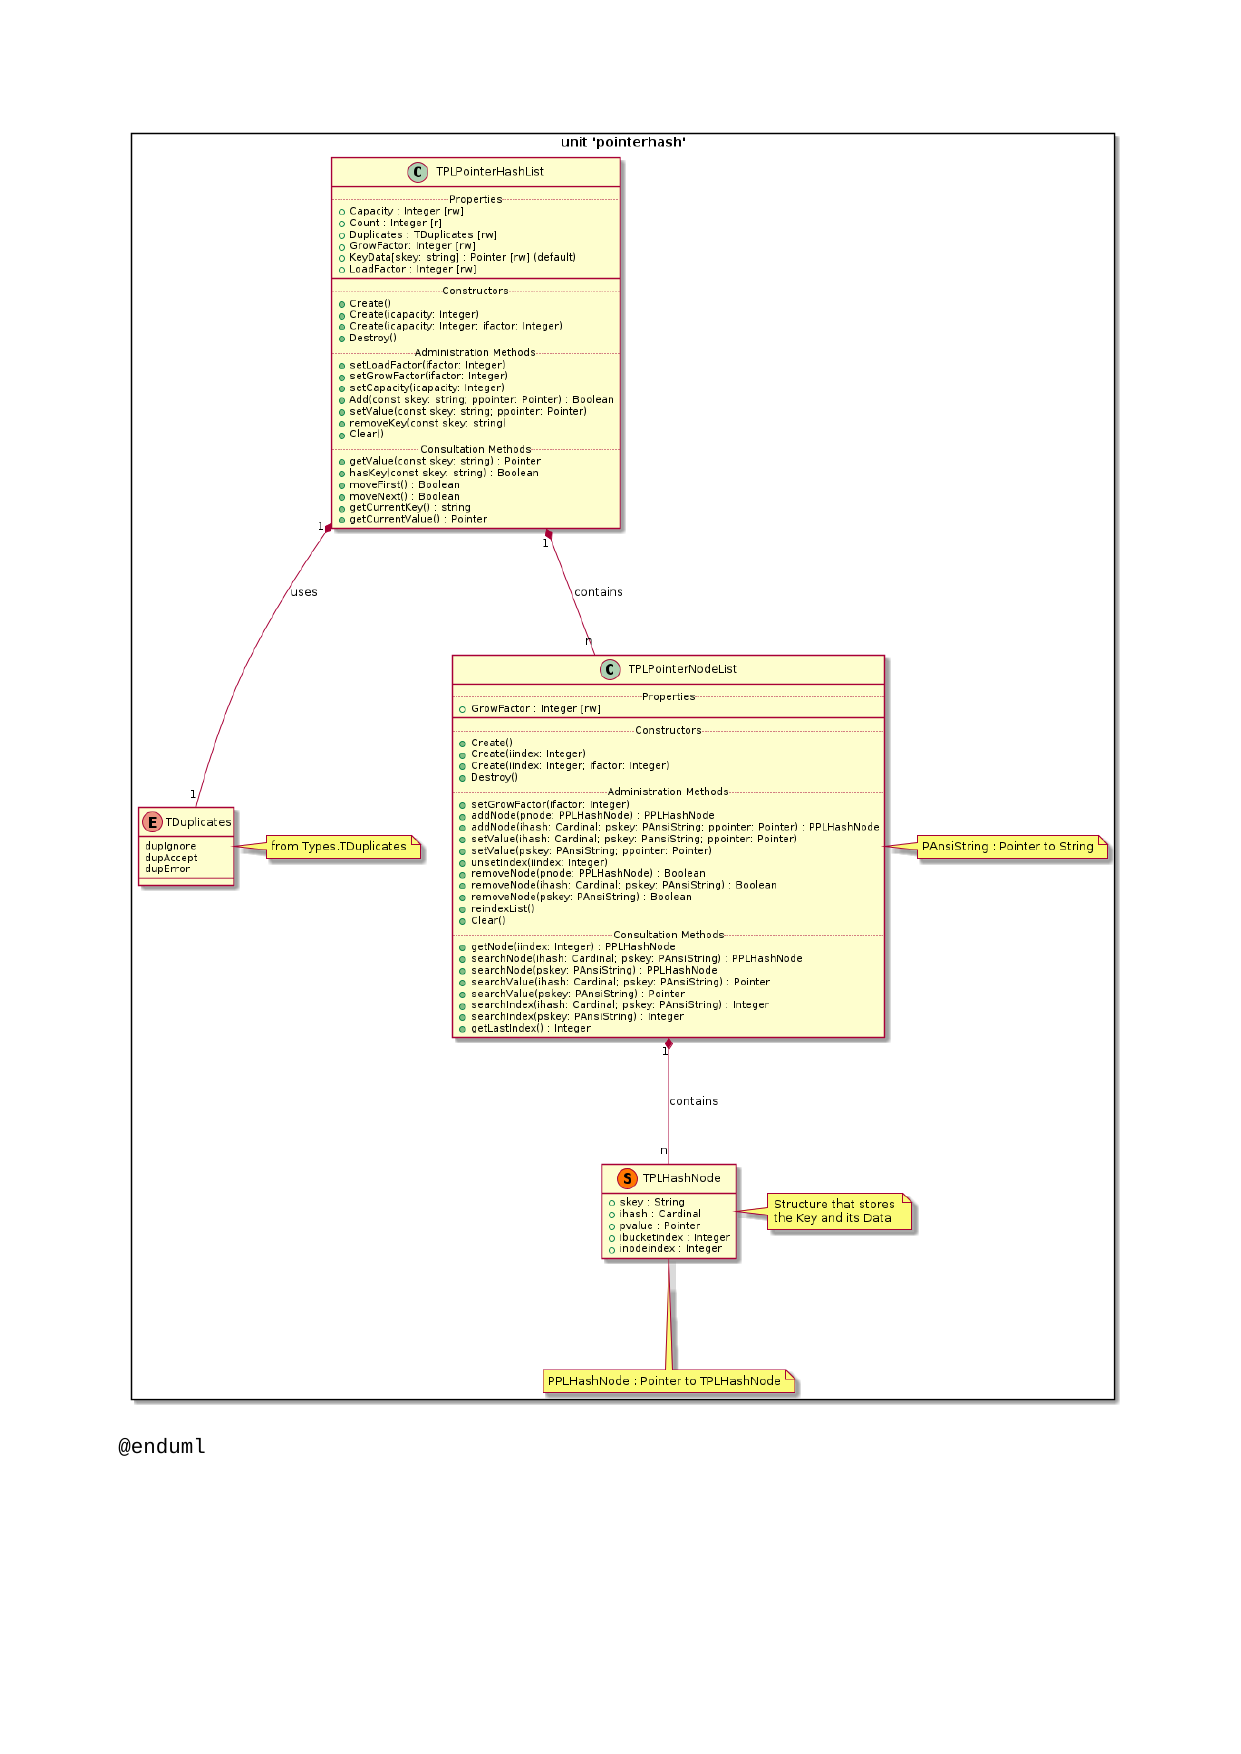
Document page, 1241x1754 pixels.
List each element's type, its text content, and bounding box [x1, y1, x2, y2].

picture [118, 118, 1123, 1408]
text @enduml [118, 1436, 1122, 1459]
